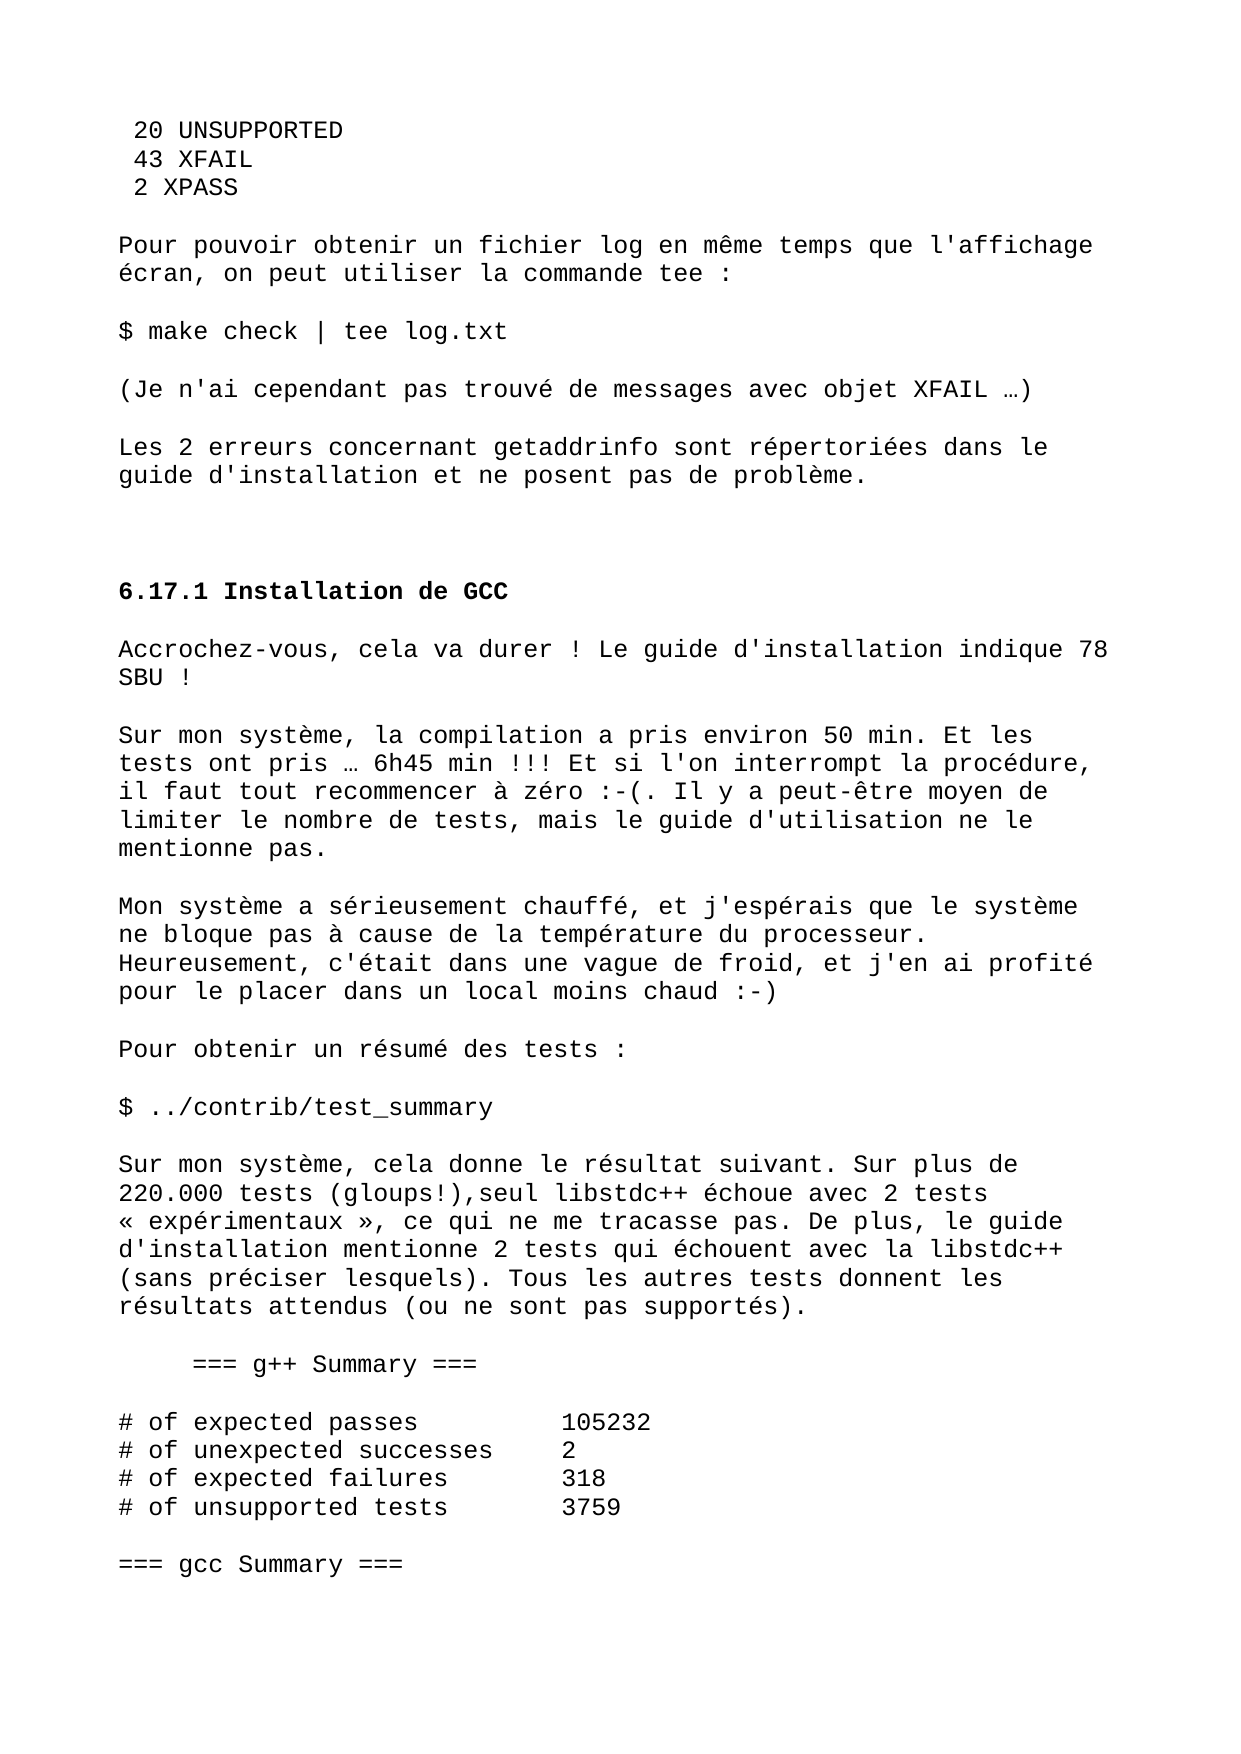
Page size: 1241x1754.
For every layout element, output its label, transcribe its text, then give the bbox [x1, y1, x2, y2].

text Accrochez-vous, cela va durer ! Le guide d'installation indique 78 SBU ! [118, 636, 1122, 693]
text Les 2 erreurs concernant getaddrinfo sont répertoriées dans le guide d'installation et ne posent pas de problème. [118, 434, 1122, 491]
text Pour obtenir un résumé des tests : [118, 1036, 1122, 1064]
text Mon système a sérieusement chauffé, et j'espérais que le système ne bloque pas à cause de la température du processeur. Heureusement, c'était dans une vague de froid, et j'en ai profité pour le placer dans un local moins chaud :-) [118, 893, 1122, 1007]
text Pour pouvoir obtenir un fichier log en même temps que l'affichage écran, on peut utiliser la commande tee : [118, 233, 1122, 289]
text === g++ Summary === [118, 1351, 1122, 1380]
text === gcc Summary === [118, 1552, 1122, 1580]
text Sur mon système, cela donne le résultat suivant. Sur plus de 220.000 tests (gloups!),seul libstdc++ échoue avec 2 tests « expérimentaux », ce qui ne me tracasse pas. De plus, le guide d'installation mentionne 2 tests qui échouent avec la libstdc++ (sans préciser lesquels). Tous les autres tests donnent les résultats attendus (ou ne sont pas supportés). [118, 1152, 1122, 1322]
text (Je n'ai cependant pas trouvé de messages avec objet XFAIL …) [118, 377, 1122, 405]
text Sur mon système, la compilation a pris environ 50 min. Et les tests ont pris … 6h45 min !!! Et si l'on interrompt la procédure, il faut tout recommencer à zéro :-(. Il y a peut-être moyen de limiter le nombre de tests, mais le guide d'utilisation ne le mentionne pas. [118, 722, 1122, 864]
text $ make check | tee log.txt [118, 319, 1122, 347]
text 20 UNSUPPORTED 43 XFAIL 2 XPASS [118, 118, 1122, 203]
text # of expected passes 105232 # of unexpected successes 2 # of expected failures 318 # of unsupported tests 3759 [118, 1409, 1122, 1522]
text $ ../contrib/test_summary [118, 1094, 1122, 1122]
text 6.17.1 Installation de GCC [118, 578, 1122, 607]
